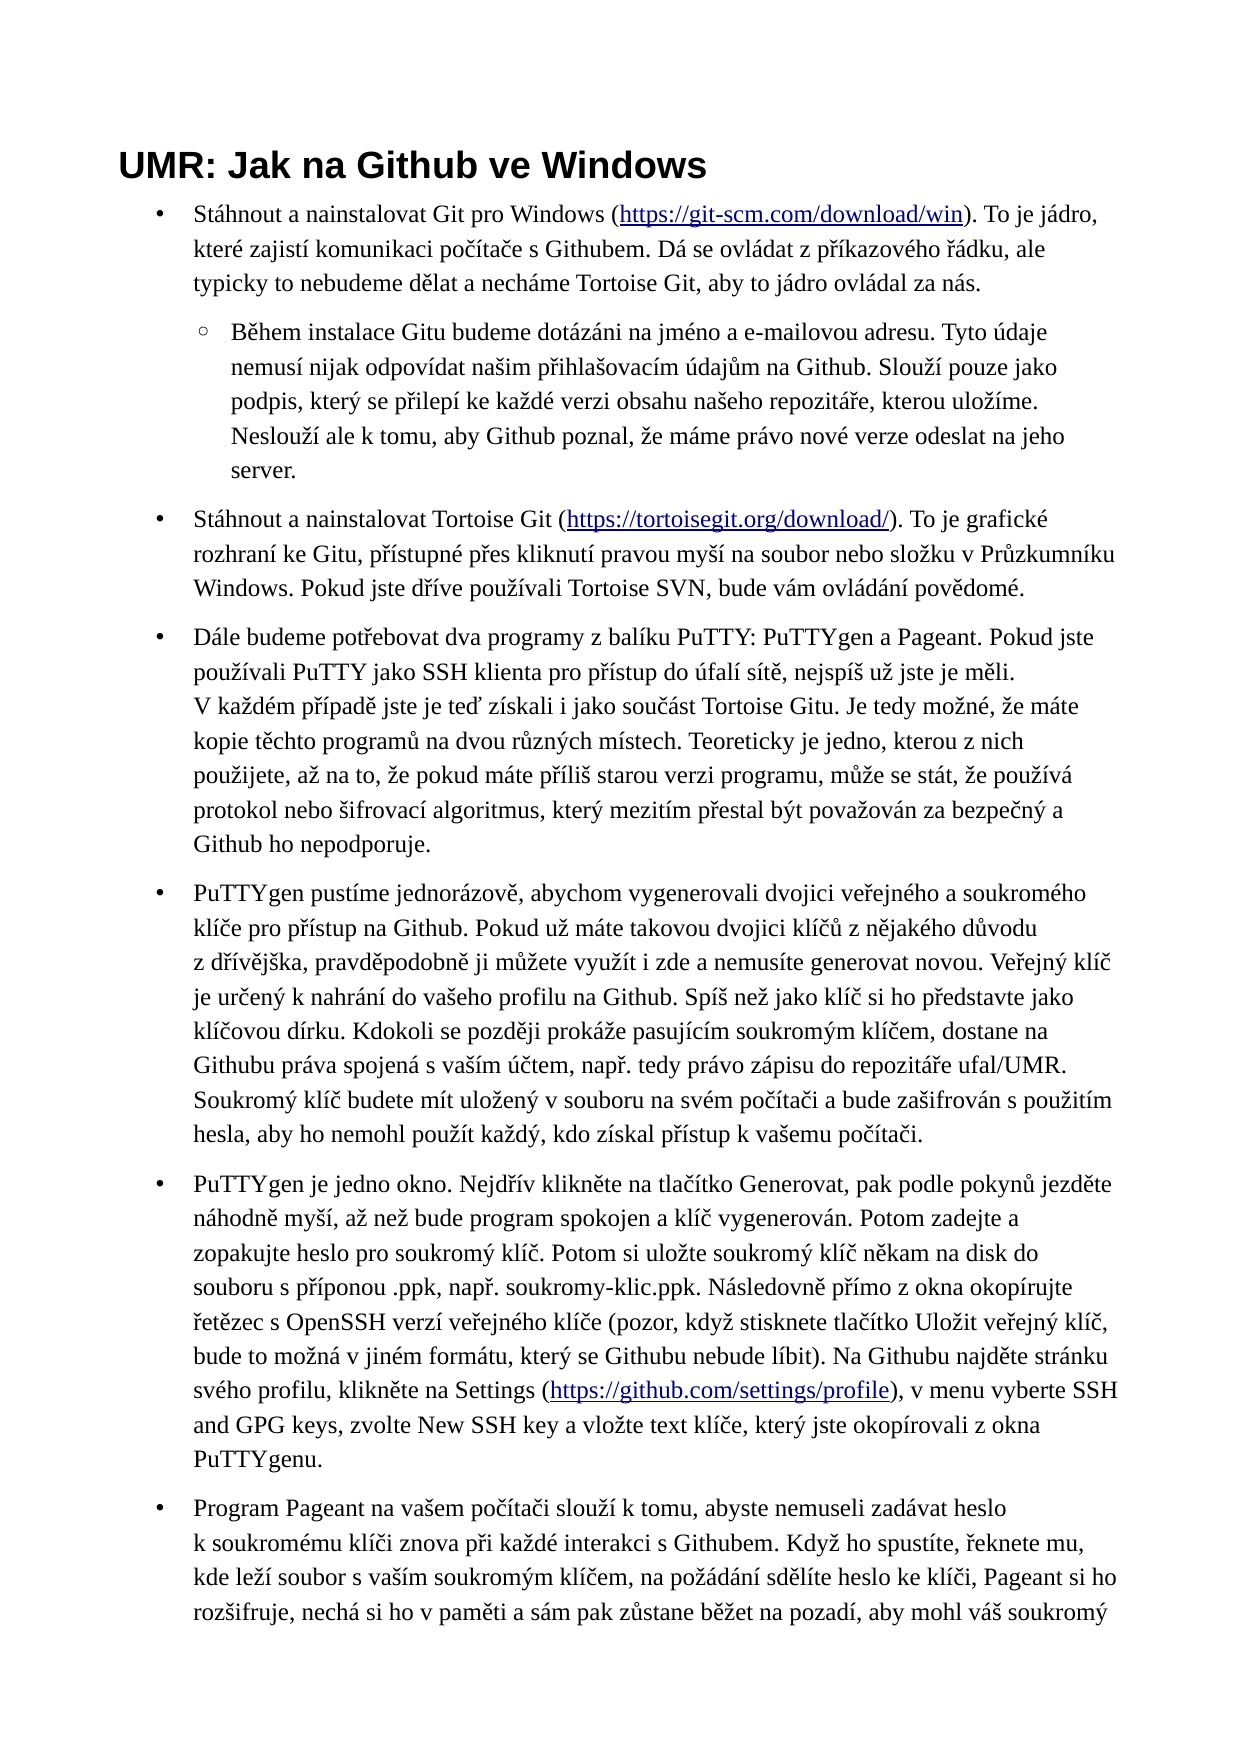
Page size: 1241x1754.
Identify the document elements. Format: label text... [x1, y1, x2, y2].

list Stáhnout a nainstalovat Git pro Windows (https://git-scm.com/download/win). To je jádro, které zajistí komunikaci počítače s Githubem. Dá se ovládat z příkazového řádku, ale typicky to nebudeme dělat a necháme Tortoise Git, aby to jádro ovládal za nás. [156, 199, 1122, 297]
list PuTTYgen je jedno okno. Nejdřív klikněte na tlačítko Generovat, pak podle pokynů jezděte náhodně myší, až než bude program spokojen a klíč vygenerován. Potom zadejte a zopakujte heslo pro soukromý klíč. Potom si uložte soukromý klíč někam na disk do souboru s příponou .ppk, např. soukromy-klic.ppk. Následovně přímo z okna okopírujte řetězec s OpenSSH verzí veřejného klíče (pozor, když stisknete tlačítko Uložit veřejný klíč, bude to možná v jiném formátu, který se Githubu nebude líbit). Na Githubu najděte stránku svého profilu, klikněte na Settings (https://github.com/settings/profile), v menu vyberte SSH and GPG keys, zvolte New SSH key a vložte text klíče, který jste okopírovali z okna PuTTYgenu. [156, 1169, 1122, 1473]
list Dále budeme potřebovat dva programy z balíku PuTTY: PuTTYgen a Pageant. Pokud jste používali PuTTY jako SSH klienta pro přístup do úfalí sítě, nejspíš už jste je měli. V každém případě jste je teď získali i jako součást Tortoise Gitu. Je tedy možné, že máte kopie těchto programů na dvou různých místech. Teoreticky je jedno, kterou z nich použijete, až na to, že pokud máte příliš starou verzi programu, může se stát, že používá protokol nebo šifrovací algoritmus, který mezitím přestal být považován za bezpečný a Github ho nepodporuje. [156, 622, 1122, 858]
list PuTTYgen pustíme jednorázově, abychom vygenerovali dvojici veřejného a soukromého klíče pro přístup na Github. Pokud už máte takovou dvojici klíčů z nějakého důvodu z dřívějška, pravděpodobně ji můžete využít i zde a nemusíte generovat novou. Veřejný klíč je určený k nahrání do vašeho profilu na Github. Spíš než jako klíč si ho představte jako klíčovou dírku. Kdokoli se později prokáže pasujícím soukromým klíčem, dostane na Githubu práva spojená s vaším účtem, např. tedy právo zápisu do repozitáře ufal/UMR. Soukromý klíč budete mít uložený v souboru na svém počítači a bude zašifrován s použitím hesla, aby ho nemohl použít každý, kdo získal přístup k vašemu počítači. [156, 878, 1122, 1148]
list Stáhnout a nainstalovat Tortoise Git (https://tortoisegit.org/download/). To je grafické rozhraní ke Gitu, přístupné přes kliknutí pravou myší na soubor nebo složku v Průzkumníku Windows. Pokud jste dříve používali Tortoise SVN, bude vám ovládání povědomé. [156, 504, 1122, 602]
list Program Pageant na vašem počítači slouží k tomu, abyste nemuseli zadávat heslo k soukromému klíči znova při každé interakci s Githubem. Když ho spustíte, řeknete mu, kde leží soubor s vaším soukromým klíčem, na požádání sdělíte heslo ke klíči, Pageant si ho rozšifruje, nechá si ho v paměti a sám pak zůstane běžet na pozadí, aby mohl váš soukromý [156, 1493, 1122, 1626]
list Během instalace Gitu budeme dotázáni na jméno a e-mailovou adresu. Tyto údaje nemusí nijak odpovídat našim přihlašovacím údajům na Github. Slouží pouze jako podpis, který se přilepí ke každé verzi obsahu našeho repozitáře, kterou uložíme. Neslouží ale k tomu, aby Github poznal, že máme právo nové verze odeslat na jeho server. [193, 317, 1122, 484]
subtitle UMR: Jak na Github ve Windows [118, 143, 1122, 187]
